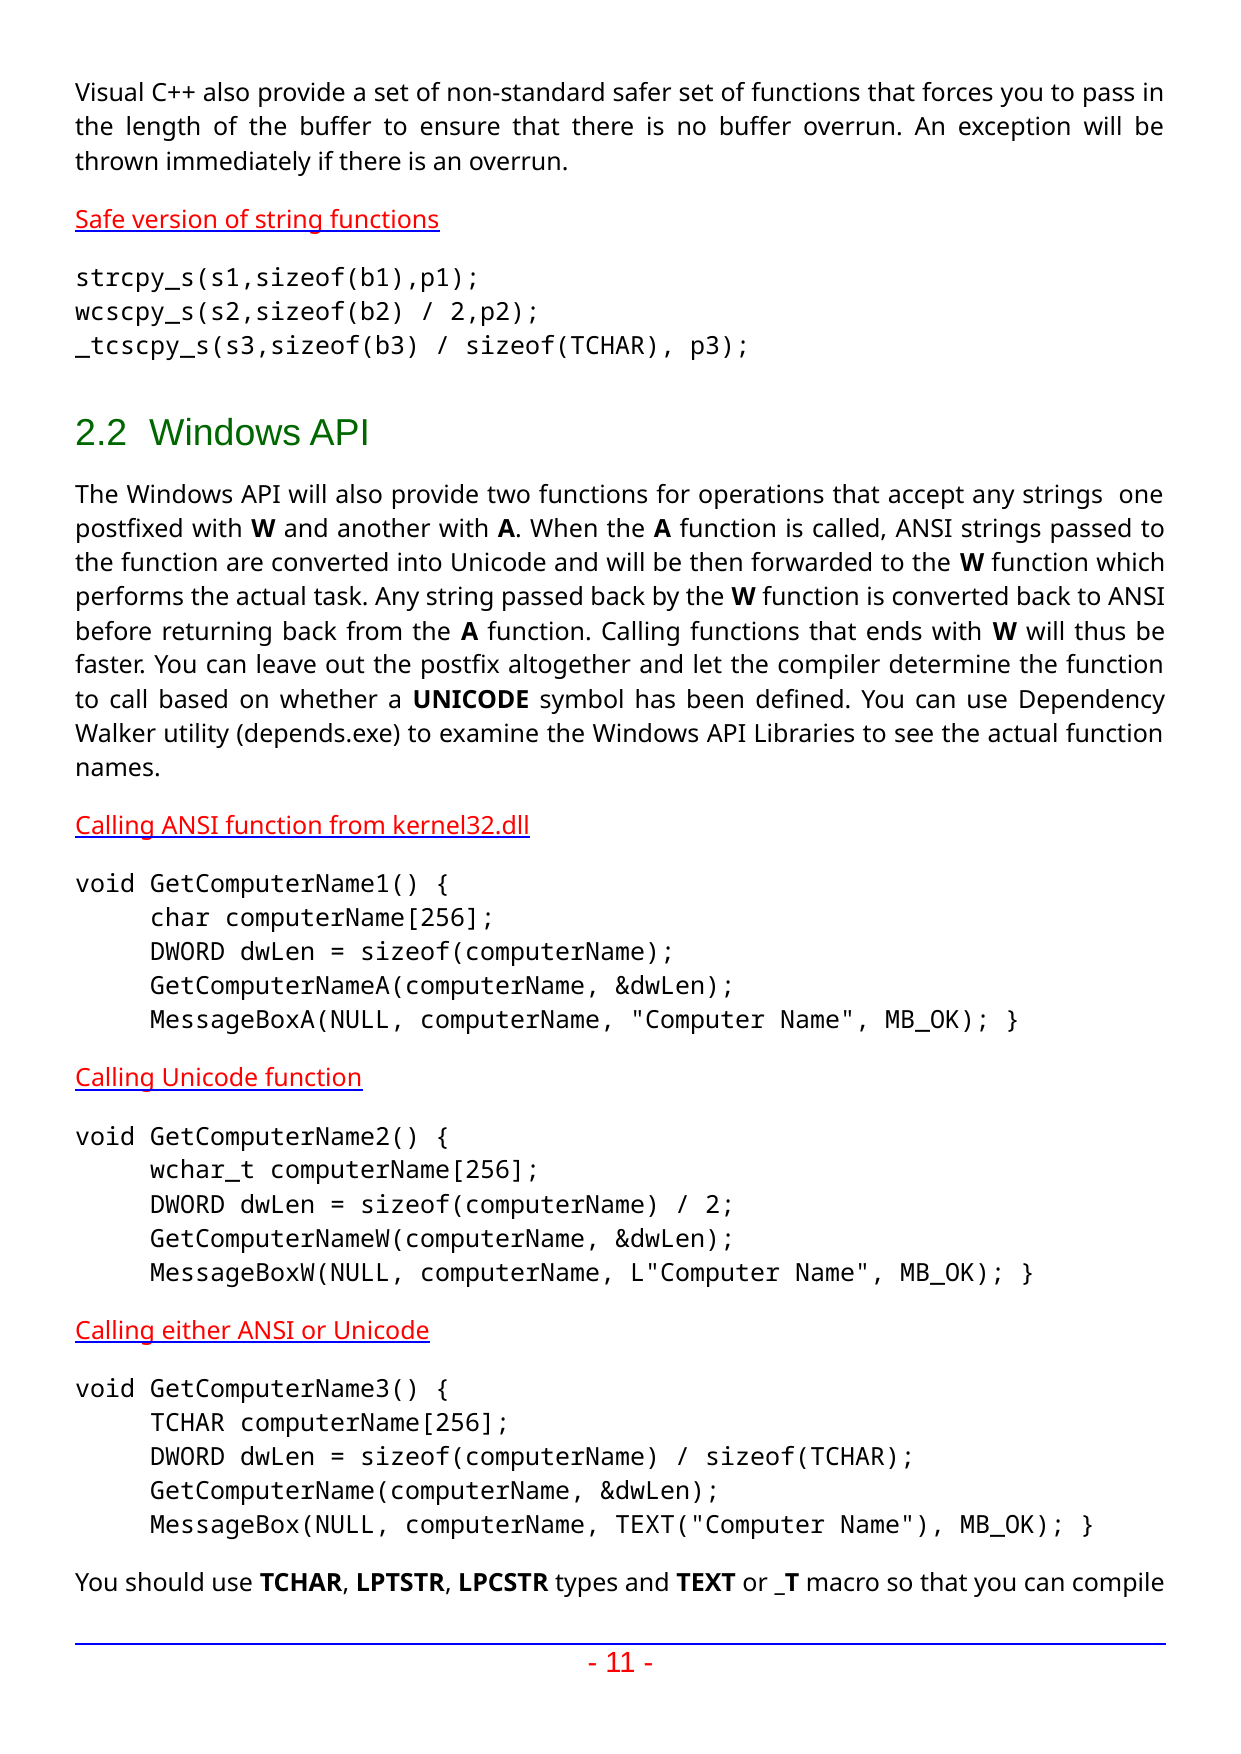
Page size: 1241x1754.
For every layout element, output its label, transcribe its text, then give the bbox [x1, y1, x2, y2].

text GetComputerName(computerName, &dwLen); [75, 1473, 1166, 1507]
text You should use TCHAR, LPTSTR, LPCSTR types and TEXT or _T macro so that you can compile [75, 1565, 1166, 1599]
text GetComputerNameA(computerName, &dwLen); [75, 968, 1166, 1002]
text MessageBoxA(NULL, computerName, "Computer Name", MB_OK); } [75, 1002, 1166, 1036]
text TCHAR computerName[256]; [75, 1405, 1166, 1439]
text Safe version of string functions [75, 201, 1166, 235]
text char computerName[256]; [75, 900, 1166, 934]
text Calling ANSI function from kernel32.dll [75, 807, 1166, 842]
text The Windows API will also provide two functions for operations that accept any strings one postfixed with W and another with A. When the A function is called, ANSI strings passed to the function are converted into Unicode and will be then forwarded to the W function which performs the actual task. Any string passed back by the W function is converted back to ANSI before returning back from the A function. Calling functions that ends with W will thus be faster. You can leave out the postfix altogether and let the compiler determine the function to call based on whether a UNICODE symbol has been defined. You can use Dependency Walker utility (depends.exe) to examine the Windows API Libraries to see the actual function names. [75, 477, 1166, 783]
text Calling either ANSI or Unicode [75, 1312, 1166, 1347]
text void GetComputerName1() { [75, 866, 1166, 900]
text MessageBoxW(NULL, computerName, L"Computer Name", MB_OK); } [75, 1254, 1166, 1288]
text DWORD dwLen = sizeof(computerName); [75, 934, 1166, 968]
text 2.2 Windows API [75, 410, 1166, 453]
text wchar_t computerName[256]; [75, 1152, 1166, 1186]
text void GetComputerName2() { [75, 1118, 1166, 1152]
text Visual C++ also provide a set of non-standard safer set of functions that forces you to pass in the length of the buffer to ensure that there is no buffer overrun. An exception will be thrown immediately if there is an overrun. [75, 75, 1166, 177]
text DWORD dwLen = sizeof(computerName) / 2; [75, 1186, 1166, 1220]
text Calling Unicode function [75, 1060, 1166, 1094]
text strcpy_s(s1,sizeof(b1),p1); [75, 259, 1166, 293]
text _tcscpy_s(s3,sizeof(b3) / sizeof(TCHAR), p3); [75, 327, 1166, 362]
text void GetComputerName3() { [75, 1371, 1166, 1405]
text DWORD dwLen = sizeof(computerName) / sizeof(TCHAR); [75, 1439, 1166, 1473]
text GetComputerNameW(computerName, &dwLen); [75, 1220, 1166, 1254]
text MessageBox(NULL, computerName, TEXT("Computer Name"), MB_OK); } [75, 1507, 1166, 1541]
text wcscpy_s(s2,sizeof(b2) / 2,p2); [75, 293, 1166, 327]
